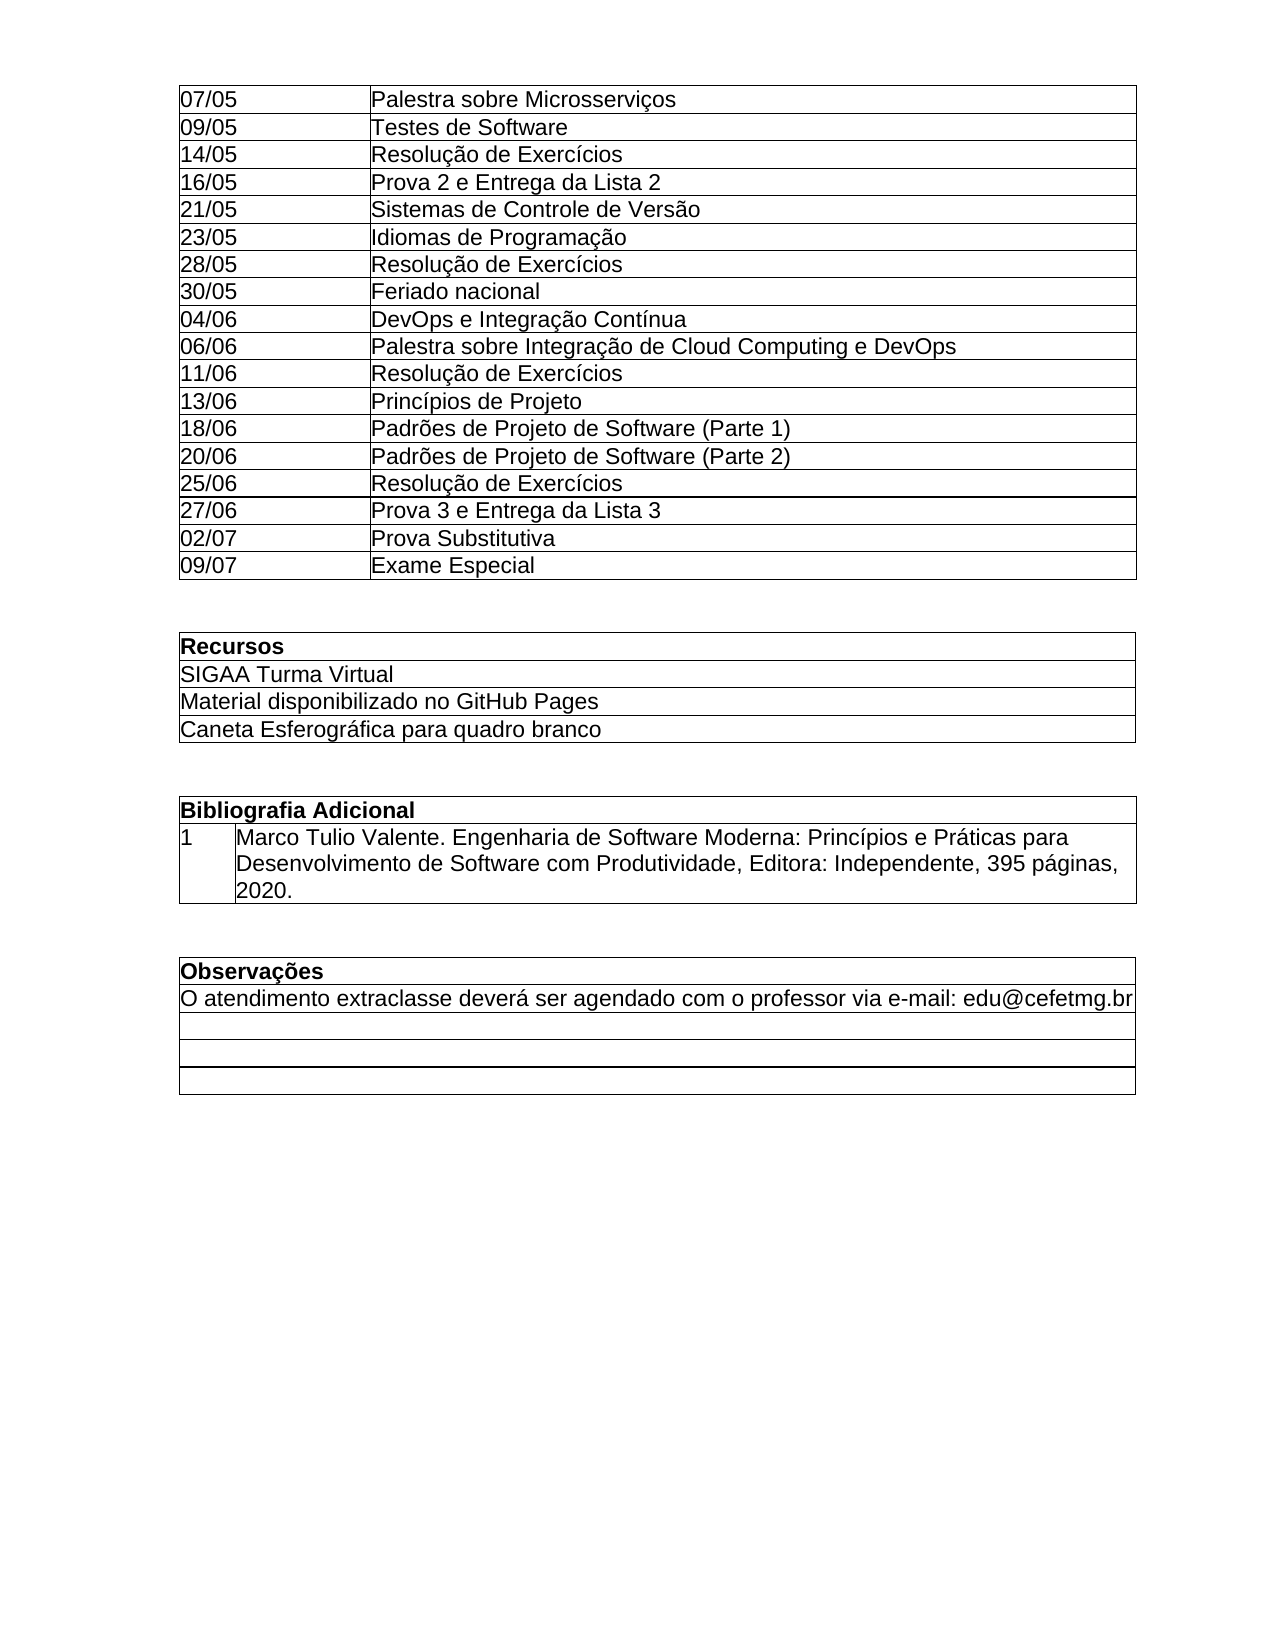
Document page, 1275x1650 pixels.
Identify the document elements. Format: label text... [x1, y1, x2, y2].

table_cell Resolução de Exercícios [371, 360, 1136, 387]
table_cell Padrões de Projeto de Software (Parte 1) [371, 415, 1136, 442]
table_cell Prova Substitutiva [371, 525, 1136, 551]
table_cell Testes de Software [371, 114, 1136, 140]
table_cell 06/06 [180, 333, 370, 359]
table_cell Feriado nacional [371, 278, 1136, 304]
table_cell 23/05 [180, 224, 370, 250]
table_cell 25/06 [180, 470, 370, 496]
table_cell [180, 1068, 1135, 1094]
table_cell Exame Especial [371, 552, 1136, 578]
table_cell Marco Tulio Valente. Engenharia de Software Moderna: Princípios e Práticas para Desenvolvimento de Software com Produtividade, Editora: Independente, 395 páginas, 2020. [236, 824, 1136, 903]
table_cell Palestra sobre Microsserviços [371, 86, 1136, 113]
table_cell 27/06 [180, 498, 370, 524]
table_cell 21/05 [180, 196, 370, 222]
table_cell Sistemas de Controle de Versão [371, 196, 1136, 222]
table_cell 16/05 [180, 169, 370, 195]
table_cell 1 [180, 824, 235, 903]
table_cell 30/05 [180, 278, 370, 304]
table_cell Princípios de Projeto [371, 388, 1136, 414]
table_cell Resolução de Exercícios [371, 141, 1136, 168]
table_cell 07/05 [180, 86, 370, 113]
table_cell 02/07 [180, 525, 370, 551]
table_header Recursos [180, 633, 1135, 660]
table_cell 18/06 [180, 415, 370, 442]
table_cell Prova 3 e Entrega da Lista 3 [371, 498, 1136, 524]
table_cell Resolução de Exercícios [371, 470, 1136, 496]
table_cell Caneta Esferográfica para quadro branco [180, 716, 1135, 742]
table_cell 09/05 [180, 114, 370, 140]
table_cell 09/07 [180, 552, 370, 578]
table_header Observações [180, 958, 1135, 984]
table_cell 04/06 [180, 306, 370, 332]
table_cell [180, 1013, 1135, 1039]
table_cell Palestra sobre Integração de Cloud Computing e DevOps [371, 333, 1136, 359]
table_cell [180, 1040, 1135, 1066]
table_cell 28/05 [180, 251, 370, 277]
table_cell 11/06 [180, 360, 370, 387]
table_cell Prova 2 e Entrega da Lista 2 [371, 169, 1136, 195]
table_cell Idiomas de Programação [371, 224, 1136, 250]
table_cell Material disponibilizado no GitHub Pages [180, 688, 1135, 714]
table_cell Padrões de Projeto de Software (Parte 2) [371, 443, 1136, 469]
table_cell Resolução de Exercícios [371, 251, 1136, 277]
table_cell DevOps e Integração Contínua [371, 306, 1136, 332]
table_cell O atendimento extraclasse deverá ser agendado com o professor via e-mail: edu@cefetmg.br [180, 985, 1135, 1012]
table_cell 20/06 [180, 443, 370, 469]
table_cell SIGAA Turma Virtual [180, 661, 1135, 687]
table_cell 13/06 [180, 388, 370, 414]
table_header Bibliografia Adicional [180, 797, 1136, 823]
table_cell 14/05 [180, 141, 370, 168]
